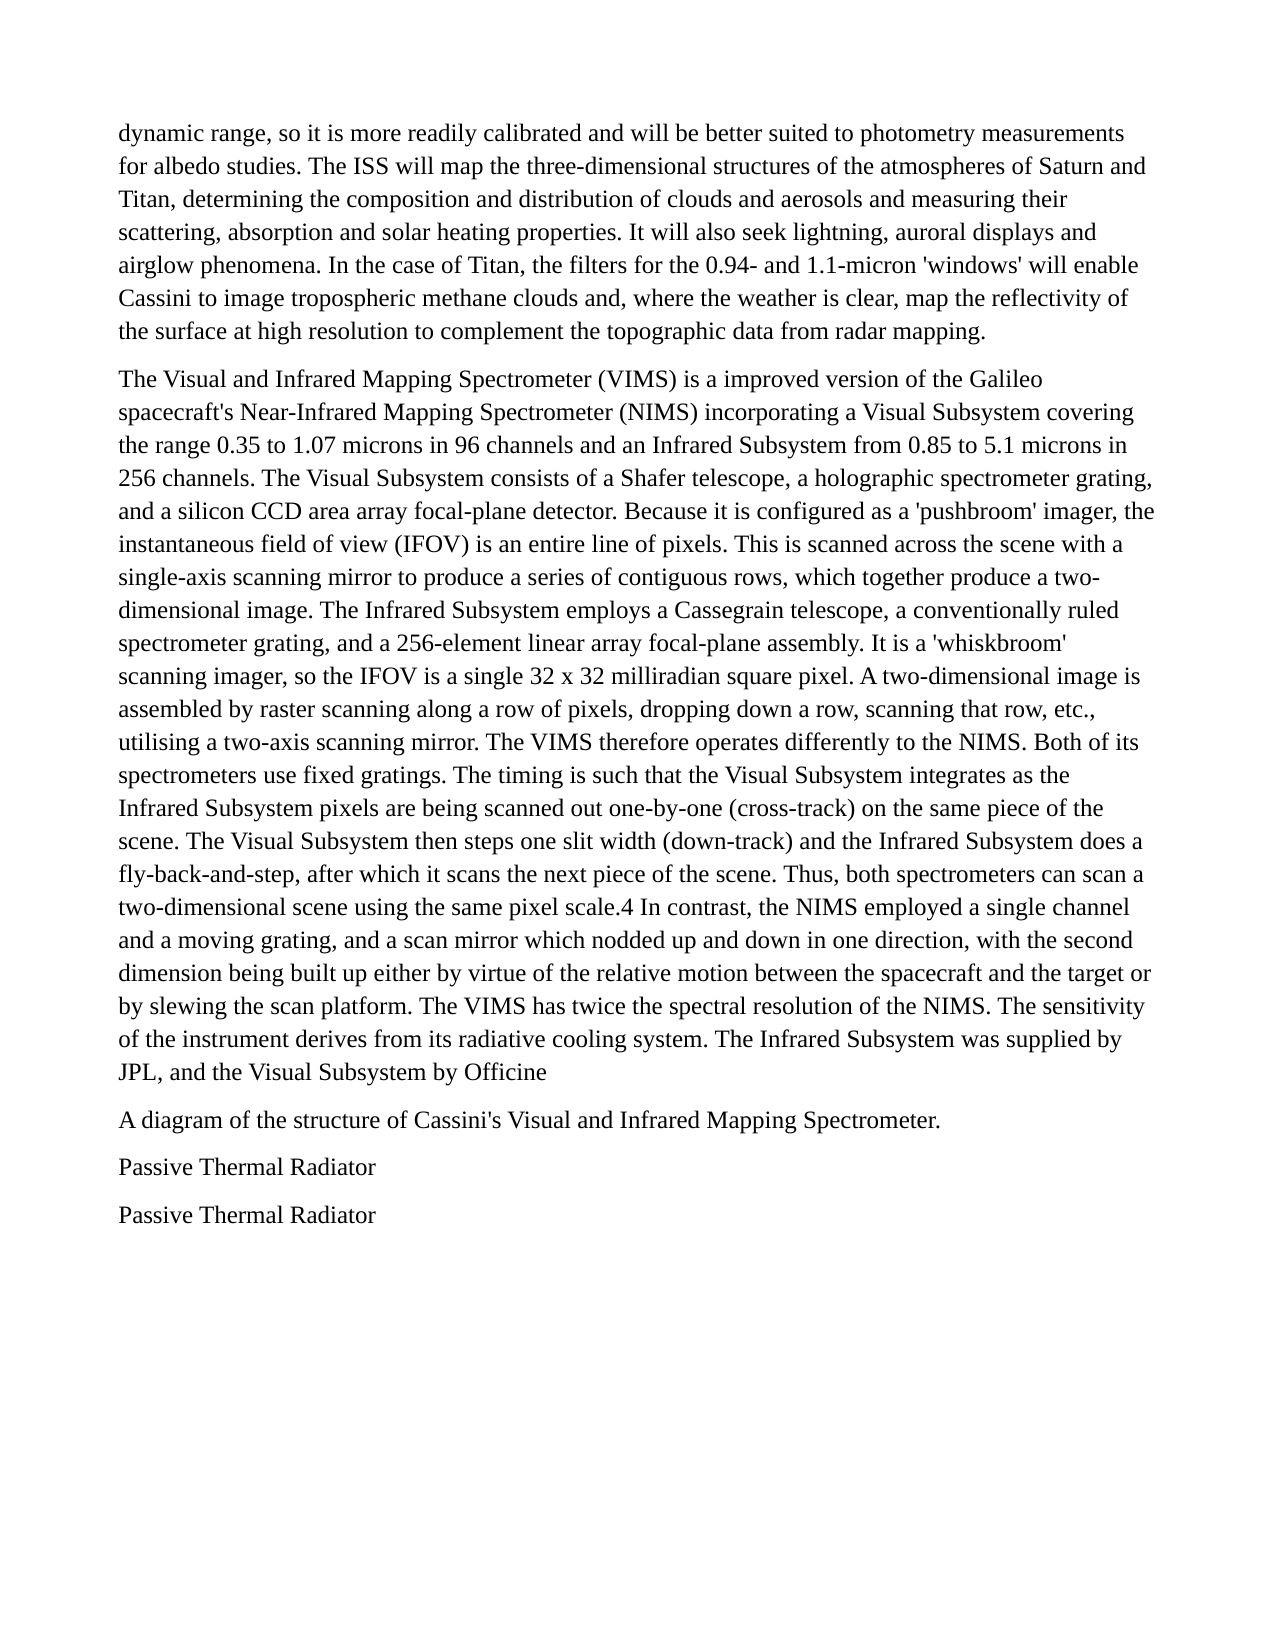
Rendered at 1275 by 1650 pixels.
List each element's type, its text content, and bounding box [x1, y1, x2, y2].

text dynamic range, so it is more readily calibrated and will be better suited to photometry measurements for albedo studies. The ISS will map the three-dimensional structures of the atmospheres of Saturn and Titan, determining the composition and distribution of clouds and aerosols and measuring their scattering, absorption and solar heating properties. It will also seek lightning, auroral displays and airglow phenomena. In the case of Titan, the filters for the 0.94- and 1.1-micron 'windows' will enable Cassini to image tropospheric methane clouds and, where the weather is clear, map the reflectivity of the surface at high resolution to complement the topographic data from radar mapping. [118, 118, 1157, 345]
text A diagram of the structure of Cassini's Visual and Infrared Mapping Spectrometer. [118, 1105, 1157, 1134]
text Passive Thermal Radiator [118, 1200, 1157, 1229]
text The Visual and Infrared Mapping Spectrometer (VIMS) is a improved version of the Galileo spacecraft's Near-Infrared Mapping Spectrometer (NIMS) incorporating a Visual Subsystem covering the range 0.35 to 1.07 microns in 96 channels and an Infrared Subsystem from 0.85 to 5.1 microns in 256 channels. The Visual Subsystem consists of a Shafer telescope, a holographic spectrometer grating, and a silicon CCD area array focal-plane detector. Because it is configured as a 'pushbroom' imager, the instantaneous field of view (IFOV) is an entire line of pixels. This is scanned across the scene with a single-axis scanning mirror to produce a series of contiguous rows, which together produce a two-dimensional image. The Infrared Subsystem employs a Cassegrain telescope, a conventionally ruled spectrometer grating, and a 256-element linear array focal-plane assembly. It is a 'whiskbroom' scanning imager, so the IFOV is a single 32 x 32 milliradian square pixel. A two-dimensional image is assembled by raster scanning along a row of pixels, dropping down a row, scanning that row, etc., utilising a two-axis scanning mirror. The VIMS therefore operates differently to the NIMS. Both of its spectrometers use fixed gratings. The timing is such that the Visual Subsystem integrates as the Infrared Subsystem pixels are being scanned out one-by-one (cross-track) on the same piece of the scene. The Visual Subsystem then steps one slit width (down-track) and the Infrared Subsystem does a fly-back-and-step, after which it scans the next piece of the scene. Thus, both spectrometers can scan a two-dimensional scene using the same pixel scale.4 In contrast, the NIMS employed a single channel and a moving grating, and a scan mirror which nodded up and down in one direction, with the second dimension being built up either by virtue of the relative motion between the spacecraft and the target or by slewing the scan platform. The VIMS has twice the spectral resolution of the NIMS. The sensitivity of the instrument derives from its radiative cooling system. The Infrared Subsystem was supplied by JPL, and the Visual Subsystem by Officine [118, 364, 1157, 1086]
text Passive Thermal Radiator [118, 1152, 1157, 1181]
